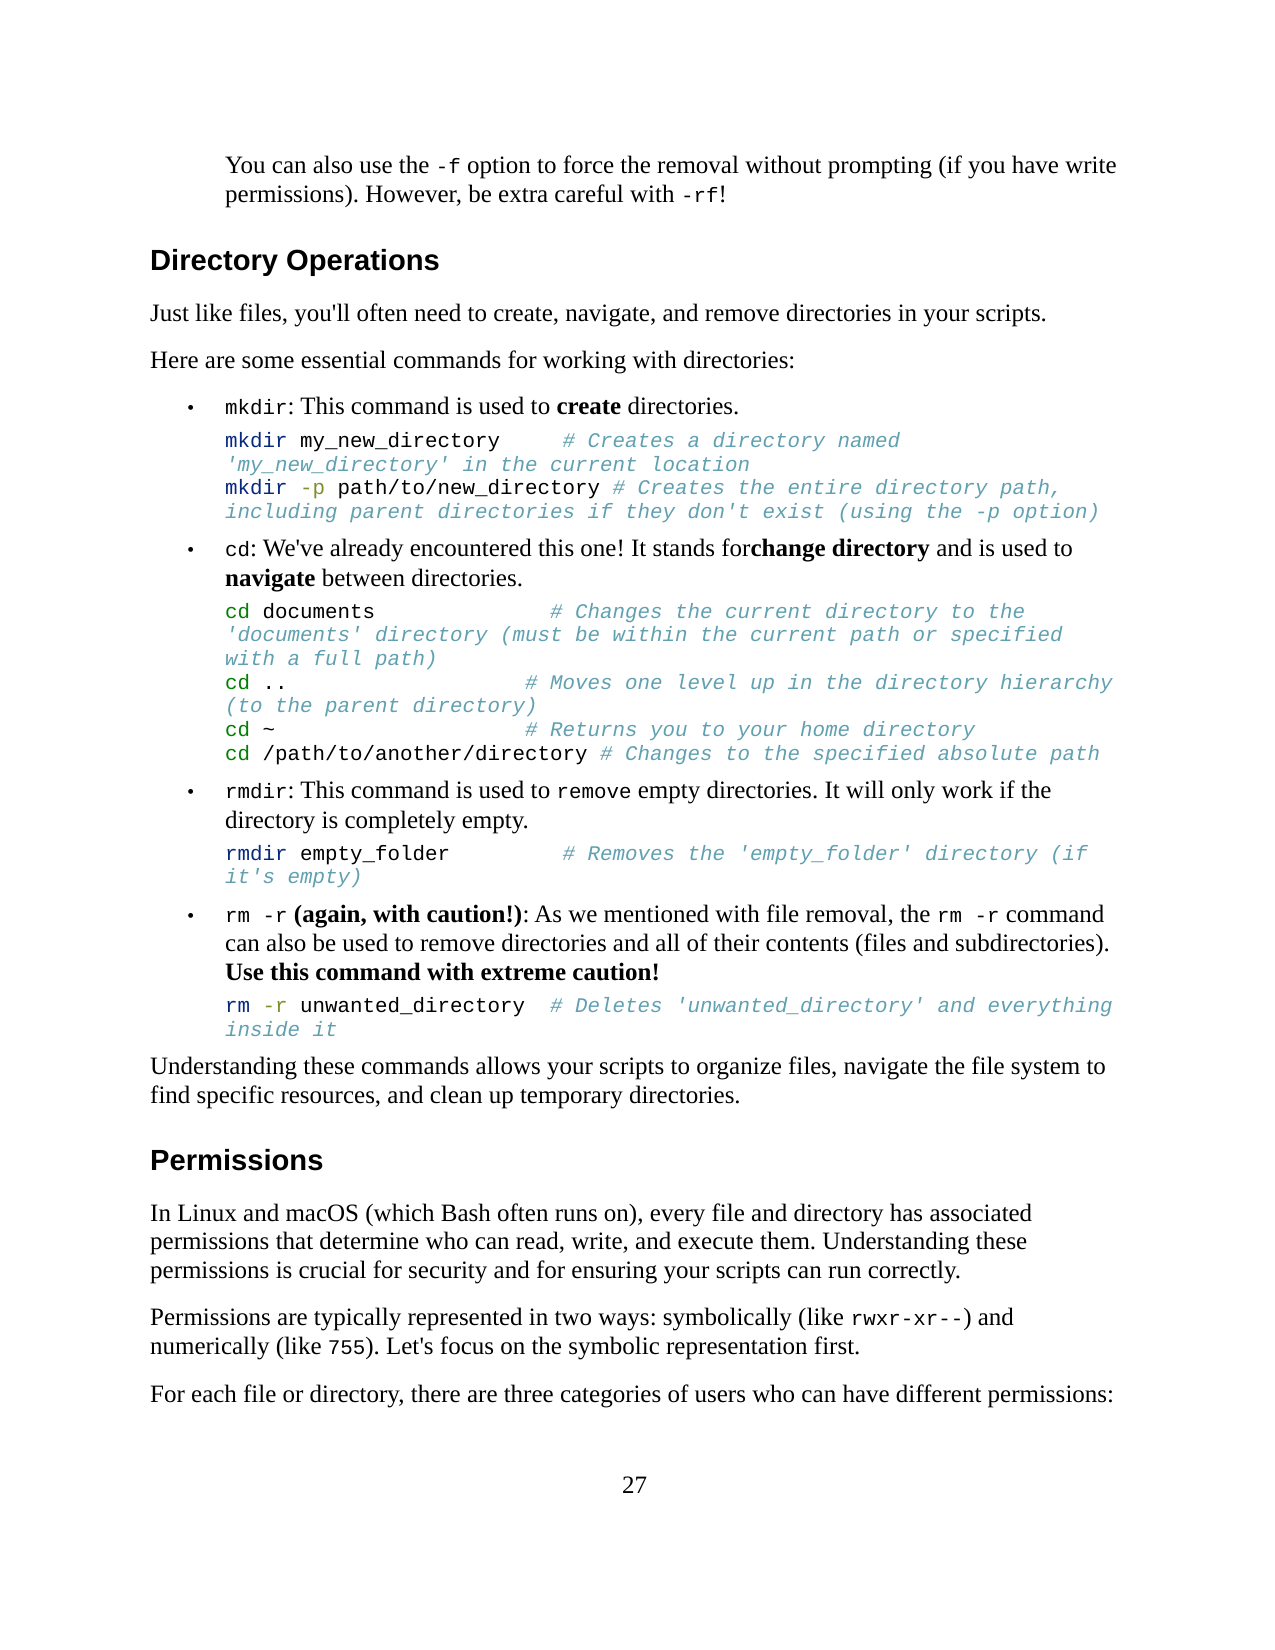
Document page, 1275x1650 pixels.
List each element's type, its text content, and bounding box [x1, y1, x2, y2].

subtitle Directory Operations [150, 243, 1125, 277]
list rmdir: This command is used to remove empty directories. It will only work if the directory is completely empty. [187, 775, 1125, 834]
text Here are some essential commands for working with directories: [150, 345, 1125, 373]
list mkdir my_new_directory # Creates a directory named 'my_new_directory' in the current location [187, 430, 1125, 477]
list cd .. # Moves one level up in the directory hierarchy (to the parent directory) [187, 672, 1125, 719]
text Just like files, you'll often need to create, navigate, and remove directories in your scripts. [150, 298, 1125, 327]
list rm -r (again, with caution!): As we mentioned with file removal, the rm -r command can also be used to remove directories and all of their contents (files and subdirectories). Use this command with extreme caution! [187, 899, 1125, 986]
subtitle Permissions [150, 1143, 1125, 1176]
text In Linux and macOS (which Bash often runs on), every file and directory has associated permissions that determine who can read, write, and execute them. Understanding these permissions is crucial for security and for ensuring your scripts can run correctly. [150, 1198, 1125, 1284]
list rmdir empty_folder # Removes the 'empty_folder' directory (if it's empty) [187, 843, 1125, 890]
text For each file or directory, there are three categories of users who can have different permissions: [150, 1379, 1125, 1408]
list mkdir -p path/to/new_directory # Creates the entire directory path, including parent directories if they don't exist (using the -p option) [187, 477, 1125, 524]
list cd /path/to/another/directory # Changes to the specified absolute path [187, 743, 1125, 766]
list cd documents # Changes the current directory to the 'documents' directory (must be within the current path or specified with a full path) [187, 601, 1125, 672]
text Understanding these commands allows your scripts to organize files, navigate the file system to find specific resources, and clean up temporary directories. [150, 1051, 1125, 1109]
list cd ~ # Returns you to your home directory [187, 719, 1125, 743]
list You can also use the -f option to force the removal without prompting (if you have write permissions). However, be extra careful with -rf! [187, 150, 1125, 209]
list mkdir: This command is used to create directories. [187, 391, 1125, 421]
list rm -r unwanted_directory # Deletes 'unwanted_directory' and everything inside it [187, 995, 1125, 1042]
text Permissions are typically represented in two ways: symbolically (like rwxr-xr--) and numerically (like 755). Let's focus on the symbolic representation first. [150, 1302, 1125, 1361]
list cd: We've already encountered this one! It stands forchange directory and is used to navigate between directories. [187, 533, 1125, 592]
